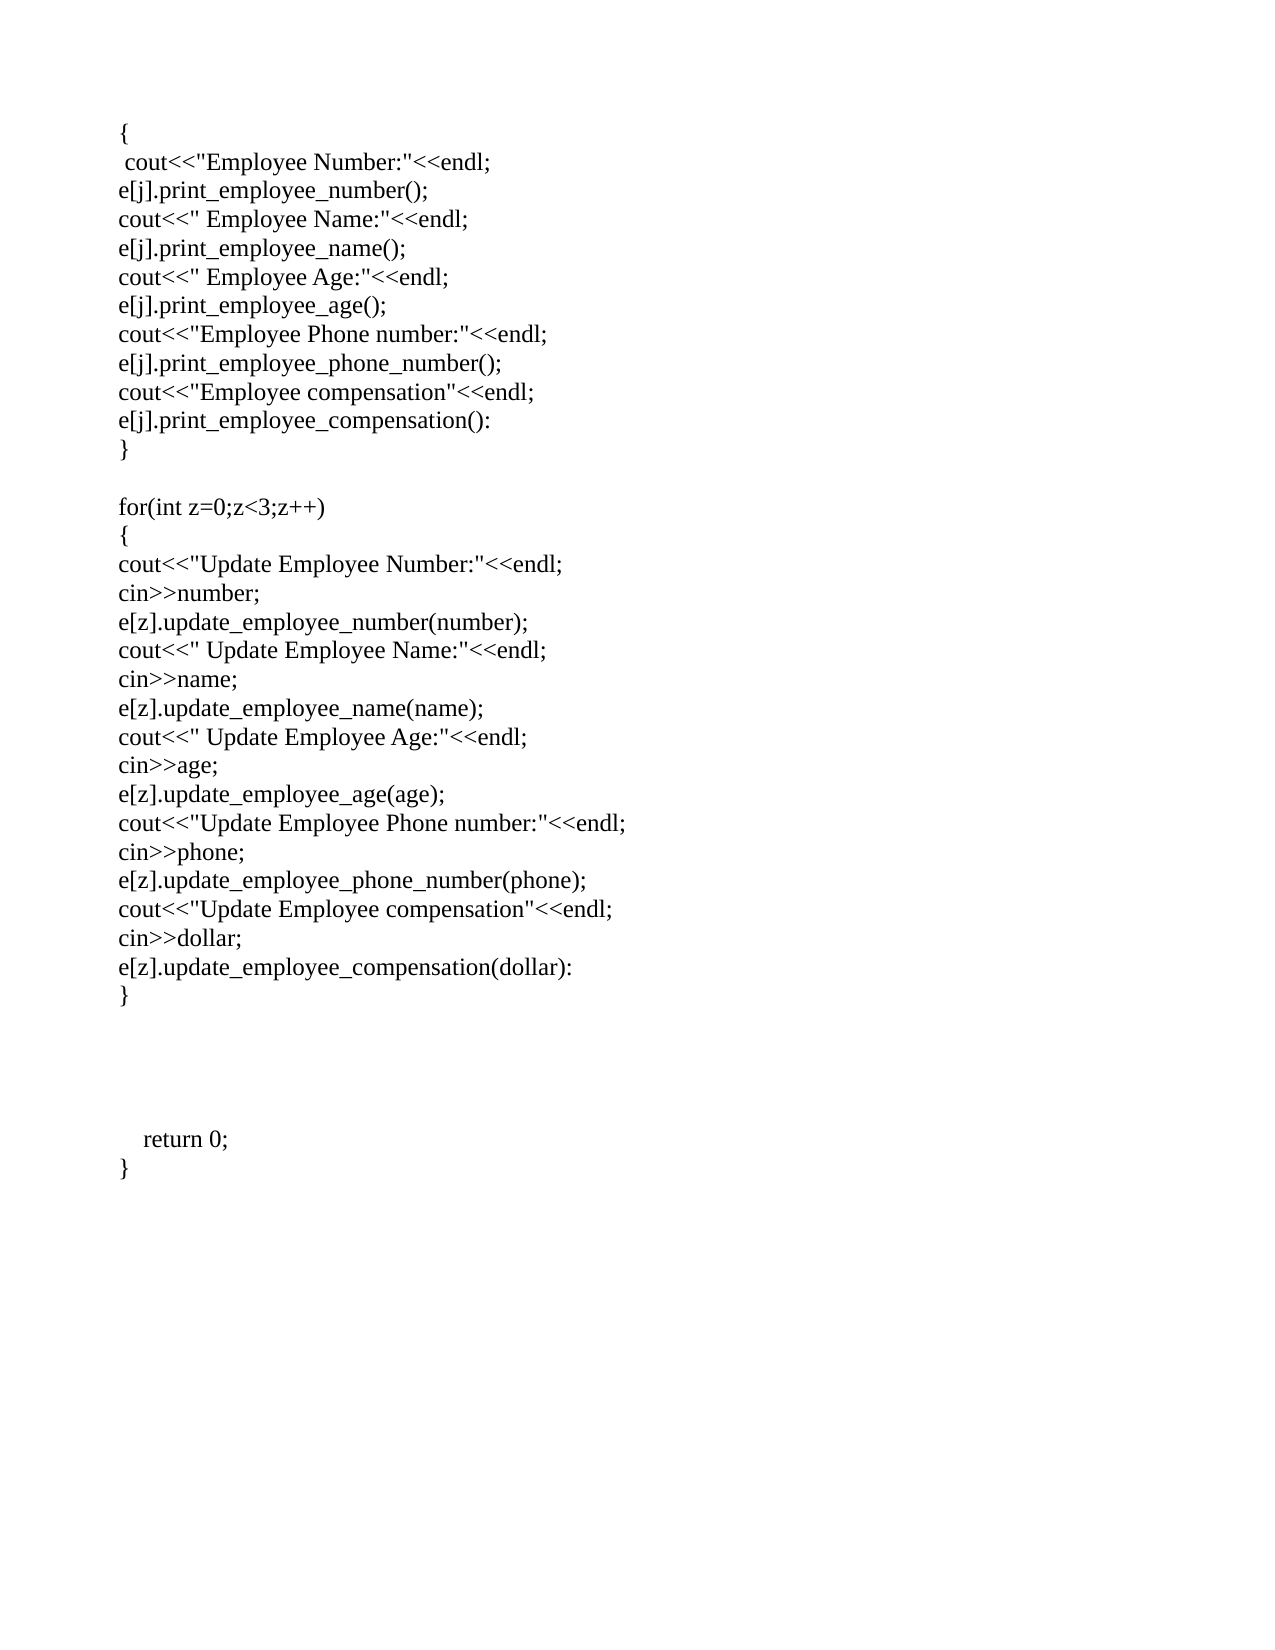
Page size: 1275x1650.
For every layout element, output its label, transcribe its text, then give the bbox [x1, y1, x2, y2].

text } [118, 1153, 1157, 1182]
text e[z].update_employee_phone_number(phone); [118, 866, 1157, 894]
text e[j].print_employee_phone_number(); [118, 348, 1157, 377]
text e[z].update_employee_number(number); [118, 607, 1157, 636]
text cout<<"Update Employee compensation"<<endl; [118, 894, 1157, 923]
text e[j].print_employee_number(); [118, 176, 1157, 204]
text cin>>name; [118, 664, 1157, 693]
text return 0; [118, 1124, 1157, 1153]
text cout<<" Employee Name:"<<endl; [118, 204, 1157, 233]
text cout<<" Update Employee Name:"<<endl; [118, 636, 1157, 664]
text for(int z=0;z<3;z++) [118, 492, 1157, 521]
text } [118, 434, 1157, 463]
text e[j].print_employee_name(); [118, 233, 1157, 262]
text cout<<"Employee Number:"<<endl; [118, 147, 1157, 176]
text cout<<"Employee Phone number:"<<endl; [118, 319, 1157, 348]
text cout<<"Employee compensation"<<endl; [118, 377, 1157, 406]
text cout<<" Employee Age:"<<endl; [118, 262, 1157, 291]
text } [118, 981, 1157, 1009]
text cout<<" Update Employee Age:"<<endl; [118, 722, 1157, 751]
text { [118, 118, 1157, 147]
text e[j].print_employee_compensation(): [118, 406, 1157, 434]
text e[z].update_employee_age(age); [118, 779, 1157, 808]
text cin>>phone; [118, 837, 1157, 866]
text cin>>age; [118, 751, 1157, 779]
text cin>>number; [118, 578, 1157, 607]
text cin>>dollar; [118, 923, 1157, 952]
text { [118, 521, 1157, 549]
text e[j].print_employee_age(); [118, 291, 1157, 319]
text e[z].update_employee_name(name); [118, 693, 1157, 722]
text e[z].update_employee_compensation(dollar): [118, 952, 1157, 981]
text cout<<"Update Employee Phone number:"<<endl; [118, 808, 1157, 837]
text cout<<"Update Employee Number:"<<endl; [118, 549, 1157, 578]
